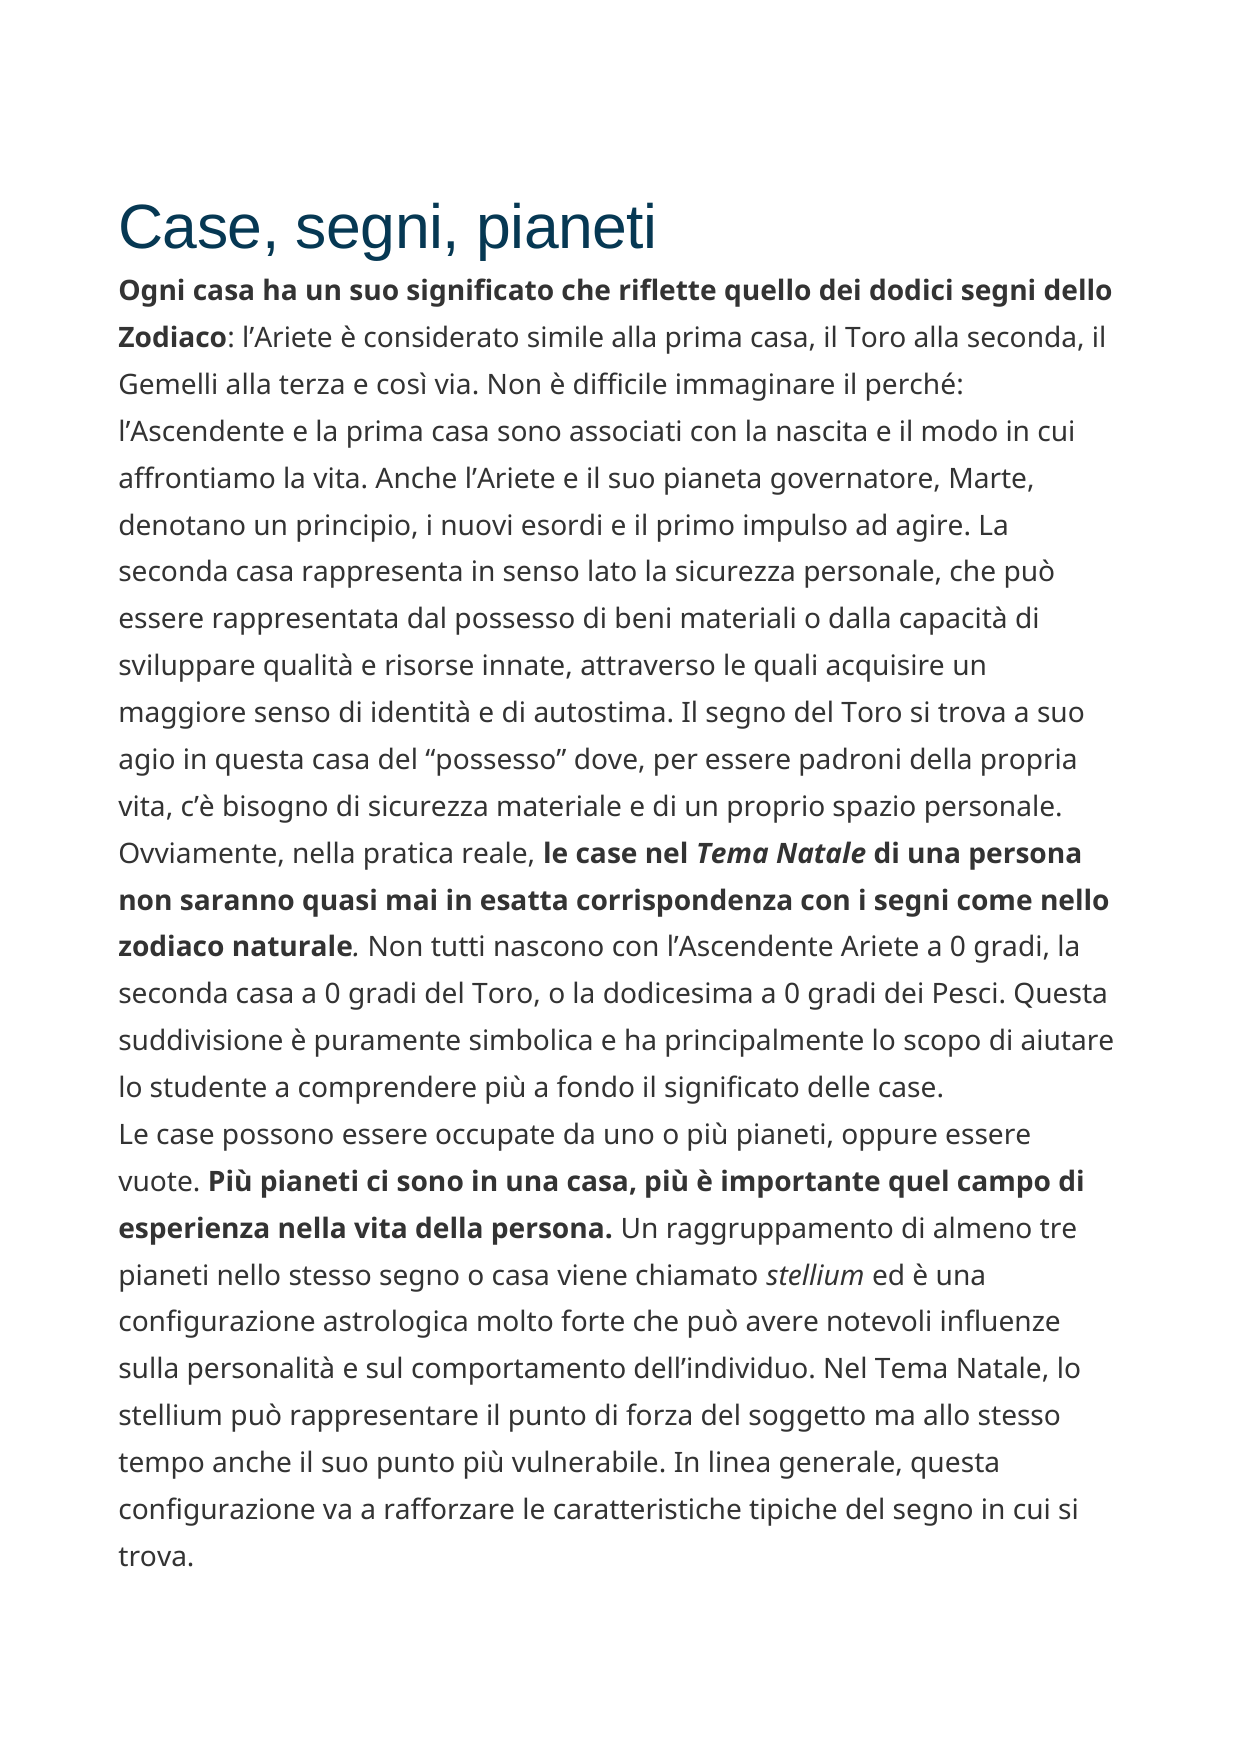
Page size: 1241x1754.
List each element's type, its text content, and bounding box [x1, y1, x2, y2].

text Le case possono essere occupate da uno o più pianeti, oppure essere vuote. Più pianeti ci sono in una casa, più è importante quel campo di esperienza nella vita della persona. Un raggruppamento di almeno tre pianeti nello stesso segno o casa viene chiamato stellium ed è una configurazione astrologica molto forte che può avere notevoli influenze sulla personalità e sul comportamento dell’individuo. Nel Tema Natale, lo stellium può rappresentare il punto di forza del soggetto ma allo stesso tempo anche il suo punto più vulnerabile. In linea generale, questa configurazione va a rafforzare le caratteristiche tipiche del segno in cui si trova. [118, 1106, 1122, 1574]
text Ogni casa ha un suo significato che riflette quello dei dodici segni dello Zodiaco: l’Ariete è considerato simile alla prima casa, il Toro alla seconda, il Gemelli alla terza e così via. Non è difficile immaginare il perché: l’Ascendente e la prima casa sono associati con la nascita e il modo in cui affrontiamo la vita. Anche l’Ariete e il suo pianeta governatore, Marte, denotano un principio, i nuovi esordi e il primo impulso ad agire. La seconda casa rappresenta in senso lato la sicurezza personale, che può essere rappresentata dal possesso di beni materiali o dalla capacità di sviluppare qualità e risorse innate, attraverso le quali acquisire un maggiore senso di identità e di autostima. Il segno del Toro si trova a suo agio in questa casa del “possesso” dove, per essere padroni della propria vita, c’è bisogno di sicurezza materiale e di un proprio spazio personale. [118, 262, 1122, 824]
text Ovviamente, nella pratica reale, le case nel Tema Natale di una persona non saranno quasi mai in esatta corrispondenza con i segni come nello zodiaco naturale. Non tutti nascono con l’Ascendente Ariete a 0 gradi, la seconda casa a 0 gradi del Toro, o la dodicesima a 0 gradi dei Pesci. Questa suddivisione è puramente simbolica e ha principalmente lo scopo di aiutare lo studente a comprendere più a fondo il significato delle case. [118, 824, 1122, 1106]
subtitle Case, segni, pianeti [118, 190, 1122, 262]
